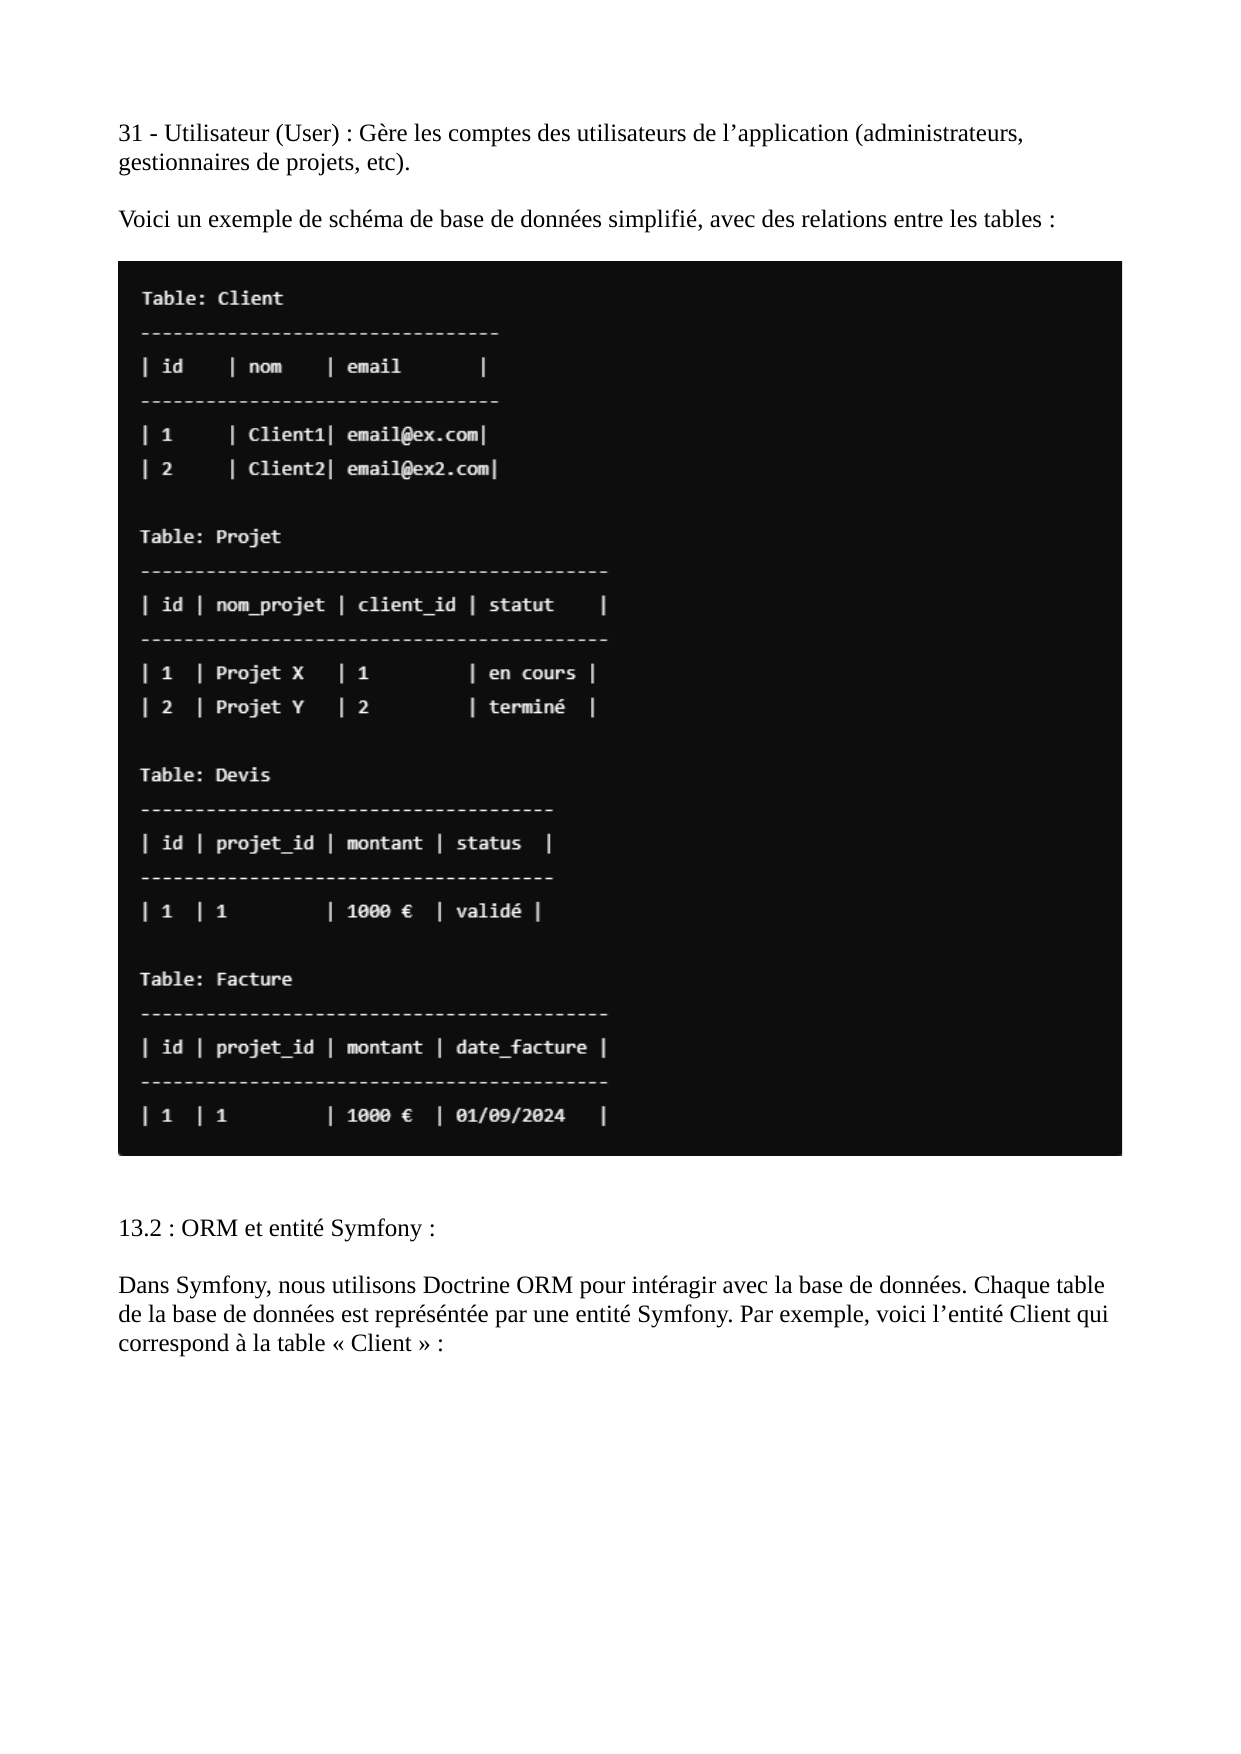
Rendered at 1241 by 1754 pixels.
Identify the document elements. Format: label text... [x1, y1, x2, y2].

text 31 - Utilisateur (User) : Gère les comptes des utilisateurs de l’application (administrateurs, gestionnaires de projets, etc). [118, 118, 1122, 176]
text 13.2 : ORM et entité Symfony : [118, 1213, 1122, 1242]
picture [118, 261, 1123, 1156]
text Voici un exemple de schéma de base de données simplifié, avec des relations entre les tables : [118, 204, 1122, 233]
text Dans Symfony, nous utilisons Doctrine ORM pour intéragir avec la base de données. Chaque table de la base de données est représéntée par une entité Symfony. Par exemple, voici l’entité Client qui correspond à la table « Client » : [118, 1270, 1122, 1357]
